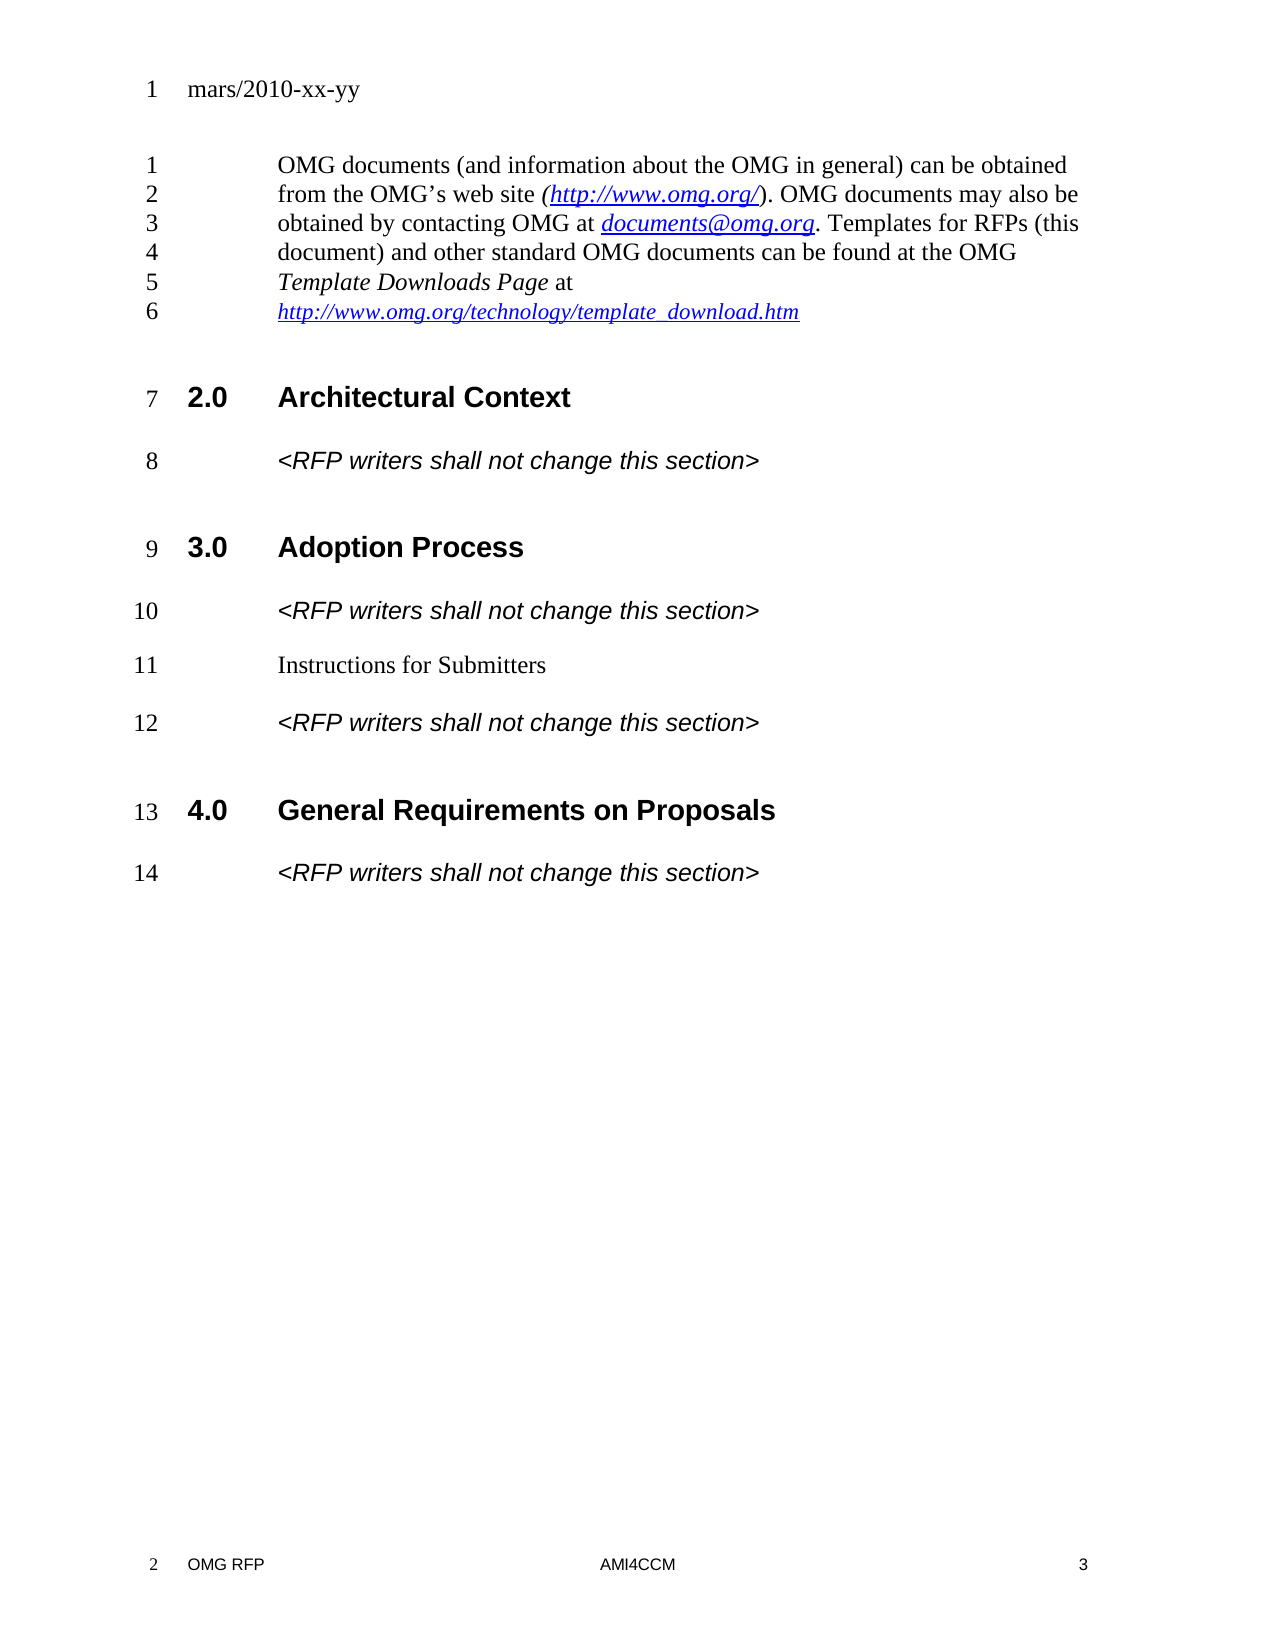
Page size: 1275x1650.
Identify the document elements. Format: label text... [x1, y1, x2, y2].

text Instructions for Submitters [277, 650, 1087, 679]
text <RFP writers shall not change this section> [277, 596, 1087, 625]
text <RFP writers shall not change this section> [277, 446, 1087, 475]
subtitle Adoption Process [187, 531, 1087, 564]
text <RFP writers shall not change this section> [277, 858, 1087, 887]
text <RFP writers shall not change this section> [277, 708, 1087, 737]
subtitle Architectural Context [187, 381, 1087, 414]
subtitle General Requirements on Proposals [187, 794, 1087, 827]
text OMG documents (and information about the OMG in general) can be obtained from the OMG’s web site (http://www.omg.org/). OMG documents may also be obtained by contacting OMG at documents@omg.org. Templates for RFPs (this document) and other standard OMG documents can be found at the OMG Template Downloads Page at http://www.omg.org/technology/template_download.htm [277, 150, 1087, 325]
